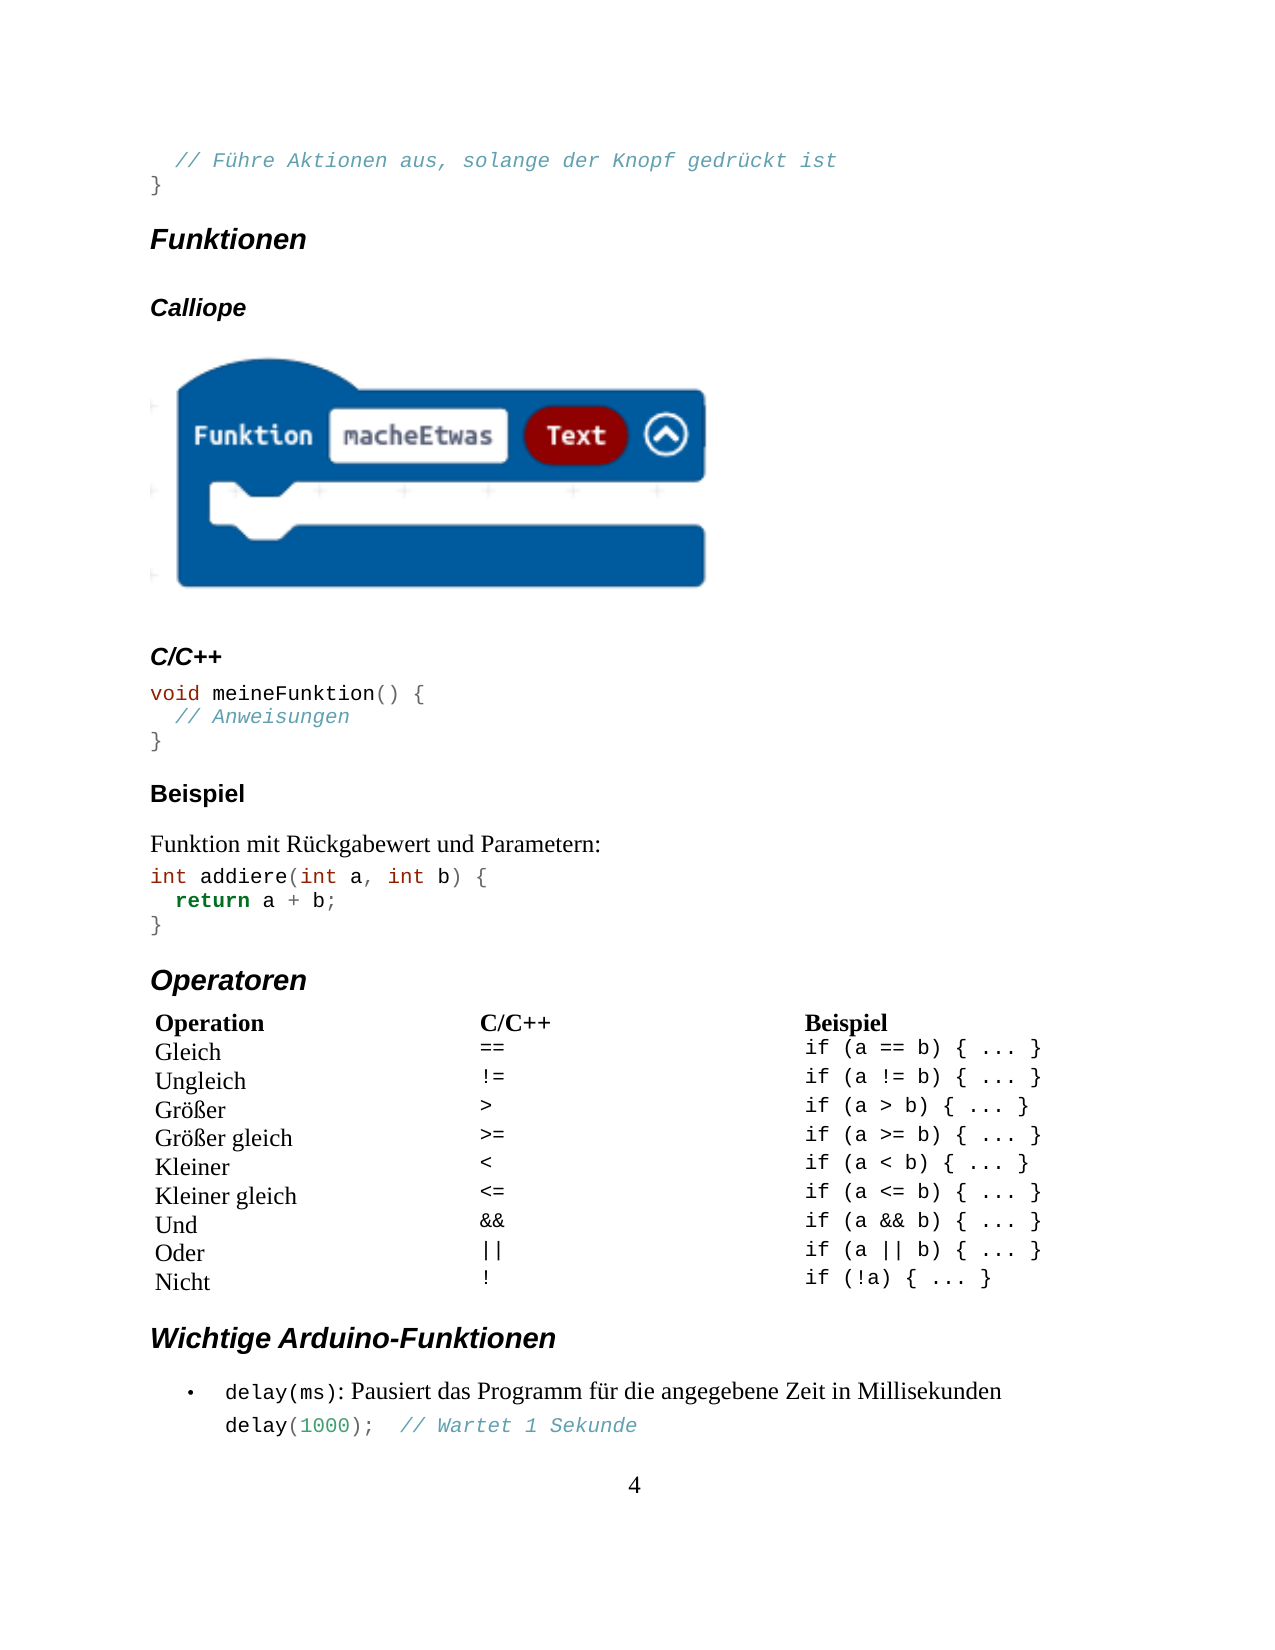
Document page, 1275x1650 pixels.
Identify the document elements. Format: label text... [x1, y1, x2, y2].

table_cell != [475, 1066, 800, 1095]
subtitle C/C++ [150, 642, 1125, 670]
table_cell > [475, 1095, 800, 1123]
table_cell Oder [150, 1239, 475, 1267]
table_cell if (a > b) { ... } [800, 1095, 1125, 1123]
text Funktion mit Rückgabewert und Parametern: [150, 829, 1125, 858]
table_cell Kleiner [150, 1152, 475, 1181]
table_cell == [475, 1037, 800, 1066]
text // Anweisungen [150, 707, 1125, 730]
subtitle Funktionen [150, 222, 1125, 256]
table_cell Nicht [150, 1267, 475, 1296]
table_cell || [475, 1239, 800, 1267]
table_cell Kleiner gleich [150, 1181, 475, 1210]
list delay(1000); // Wartet 1 Sekunde [187, 1414, 1125, 1438]
table_header C/C++ [475, 1009, 800, 1037]
table_cell Gleich [150, 1037, 475, 1066]
text } [150, 730, 1125, 754]
table_cell >= [475, 1124, 800, 1152]
text return a + b; [150, 890, 1125, 914]
table_cell if (a == b) { ... } [800, 1037, 1125, 1066]
subtitle Wichtige Arduino-Funktionen [150, 1321, 1125, 1354]
table_cell Ungleich [150, 1066, 475, 1095]
table_cell && [475, 1210, 800, 1238]
text int addiere(int a, int b) { [150, 867, 1125, 890]
table_header Beispiel [800, 1009, 1125, 1037]
subtitle Calliope [150, 293, 1125, 322]
text } [150, 174, 1125, 197]
table_cell if (!a) { ... } [800, 1267, 1125, 1296]
table_cell Größer gleich [150, 1124, 475, 1152]
table_cell if (a <= b) { ... } [800, 1181, 1125, 1210]
subtitle Operatoren [150, 962, 1125, 996]
table_cell Größer [150, 1095, 475, 1123]
table_cell Und [150, 1210, 475, 1238]
text } [150, 914, 1125, 937]
text // Führe Aktionen aus, solange der Knopf gedrückt ist [150, 150, 1125, 174]
table_cell if (a || b) { ... } [800, 1239, 1125, 1267]
table_cell if (a < b) { ... } [800, 1152, 1125, 1181]
table_cell if (a && b) { ... } [800, 1210, 1125, 1238]
table_cell ! [475, 1267, 800, 1296]
table_header Operation [150, 1009, 475, 1037]
picture [150, 343, 723, 608]
table_cell < [475, 1152, 800, 1181]
table_cell if (a != b) { ... } [800, 1066, 1125, 1095]
list delay(ms): Pausiert das Programm für die angegebene Zeit in Millisekunden [187, 1376, 1125, 1406]
table_cell <= [475, 1181, 800, 1210]
subtitle Beispiel [150, 779, 1125, 807]
text void meineFunktion() { [150, 683, 1125, 707]
table_cell if (a >= b) { ... } [800, 1124, 1125, 1152]
